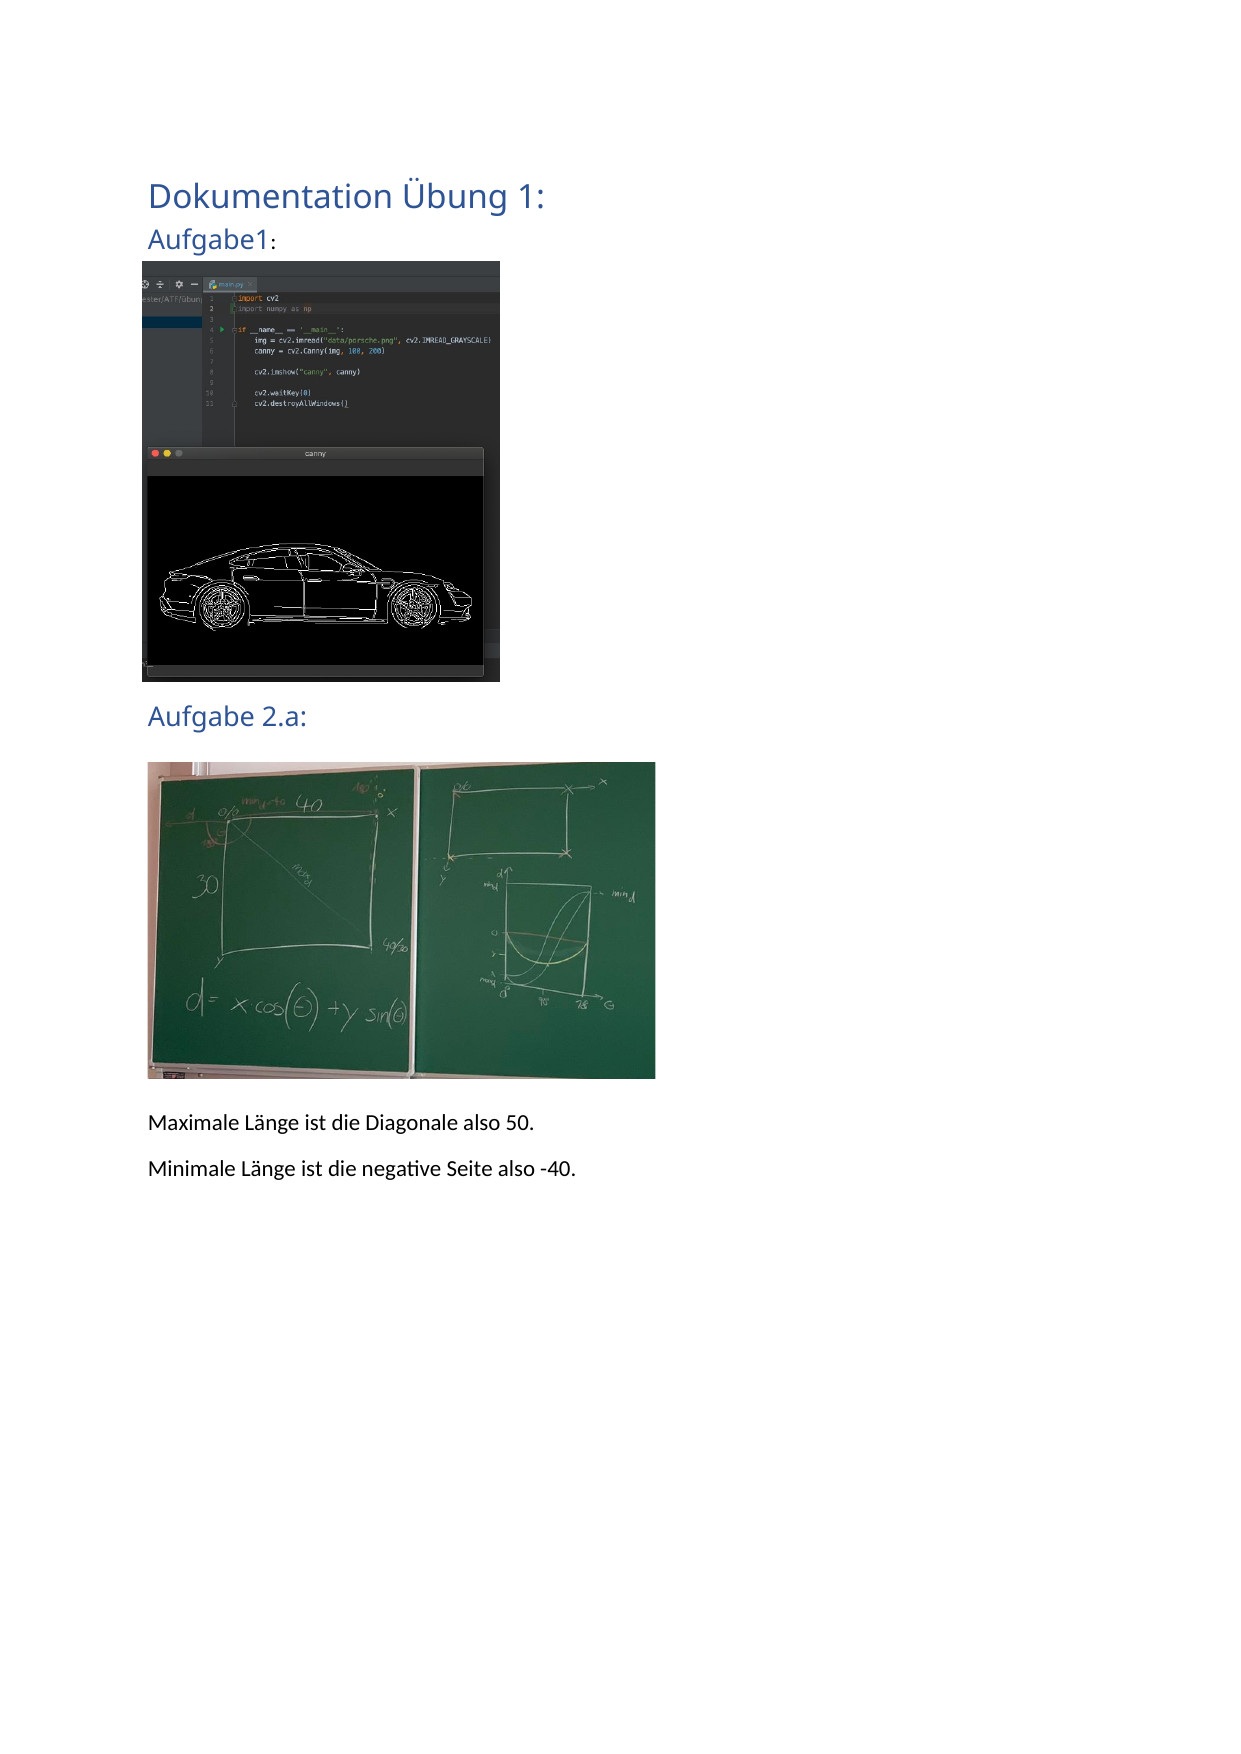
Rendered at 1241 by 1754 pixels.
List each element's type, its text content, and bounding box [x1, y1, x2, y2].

subtitle Aufgabe 2.a: [148, 698, 1093, 735]
subtitle Dokumentation Übung 1: [148, 173, 1093, 218]
text Minimale Länge ist die negative Seite also -40. [148, 1154, 1093, 1182]
text Aufgabe1: [148, 221, 1093, 258]
text Maximale Länge ist die Diagonale also 50. [148, 1108, 1093, 1136]
